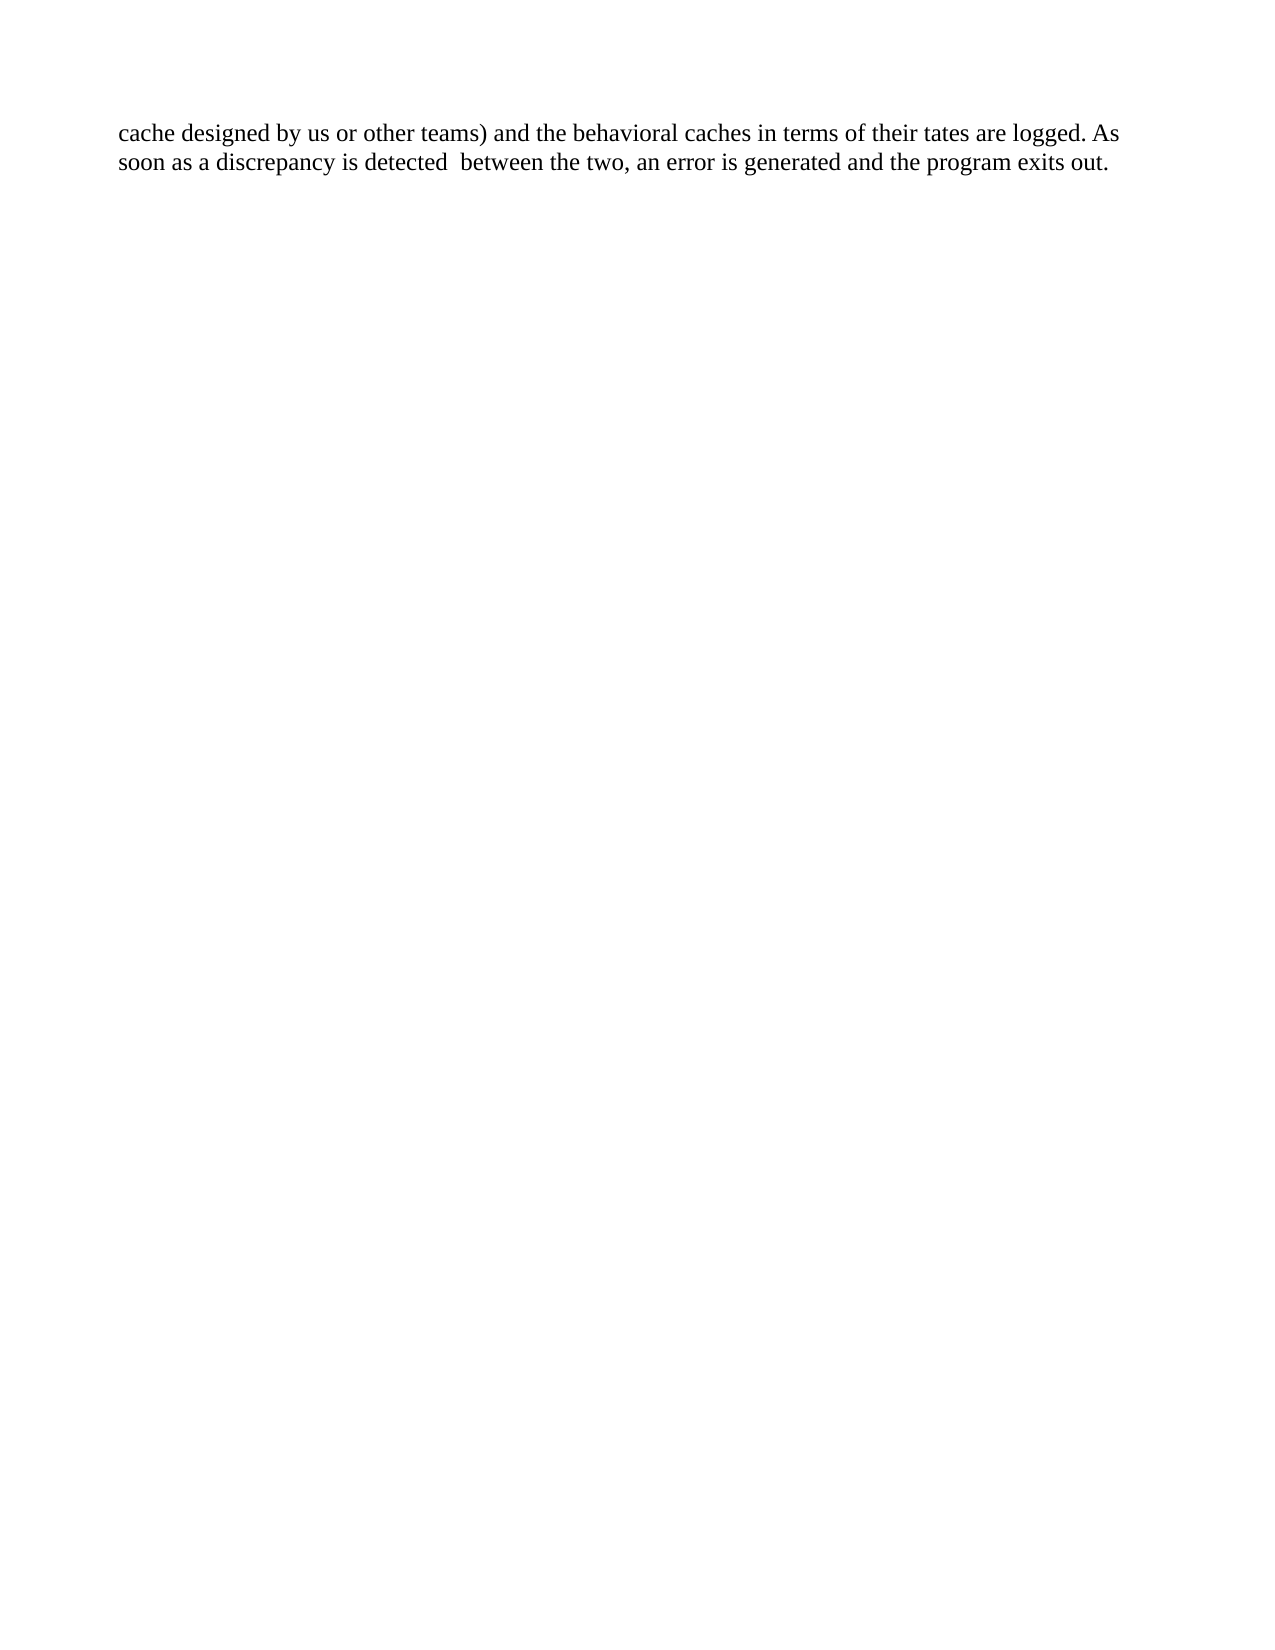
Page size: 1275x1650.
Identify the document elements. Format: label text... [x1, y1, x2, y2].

text cache designed by us or other teams) and the behavioral caches in terms of their tates are logged. As soon as a discrepancy is detected between the two, an error is generated and the program exits out. [118, 118, 1157, 176]
